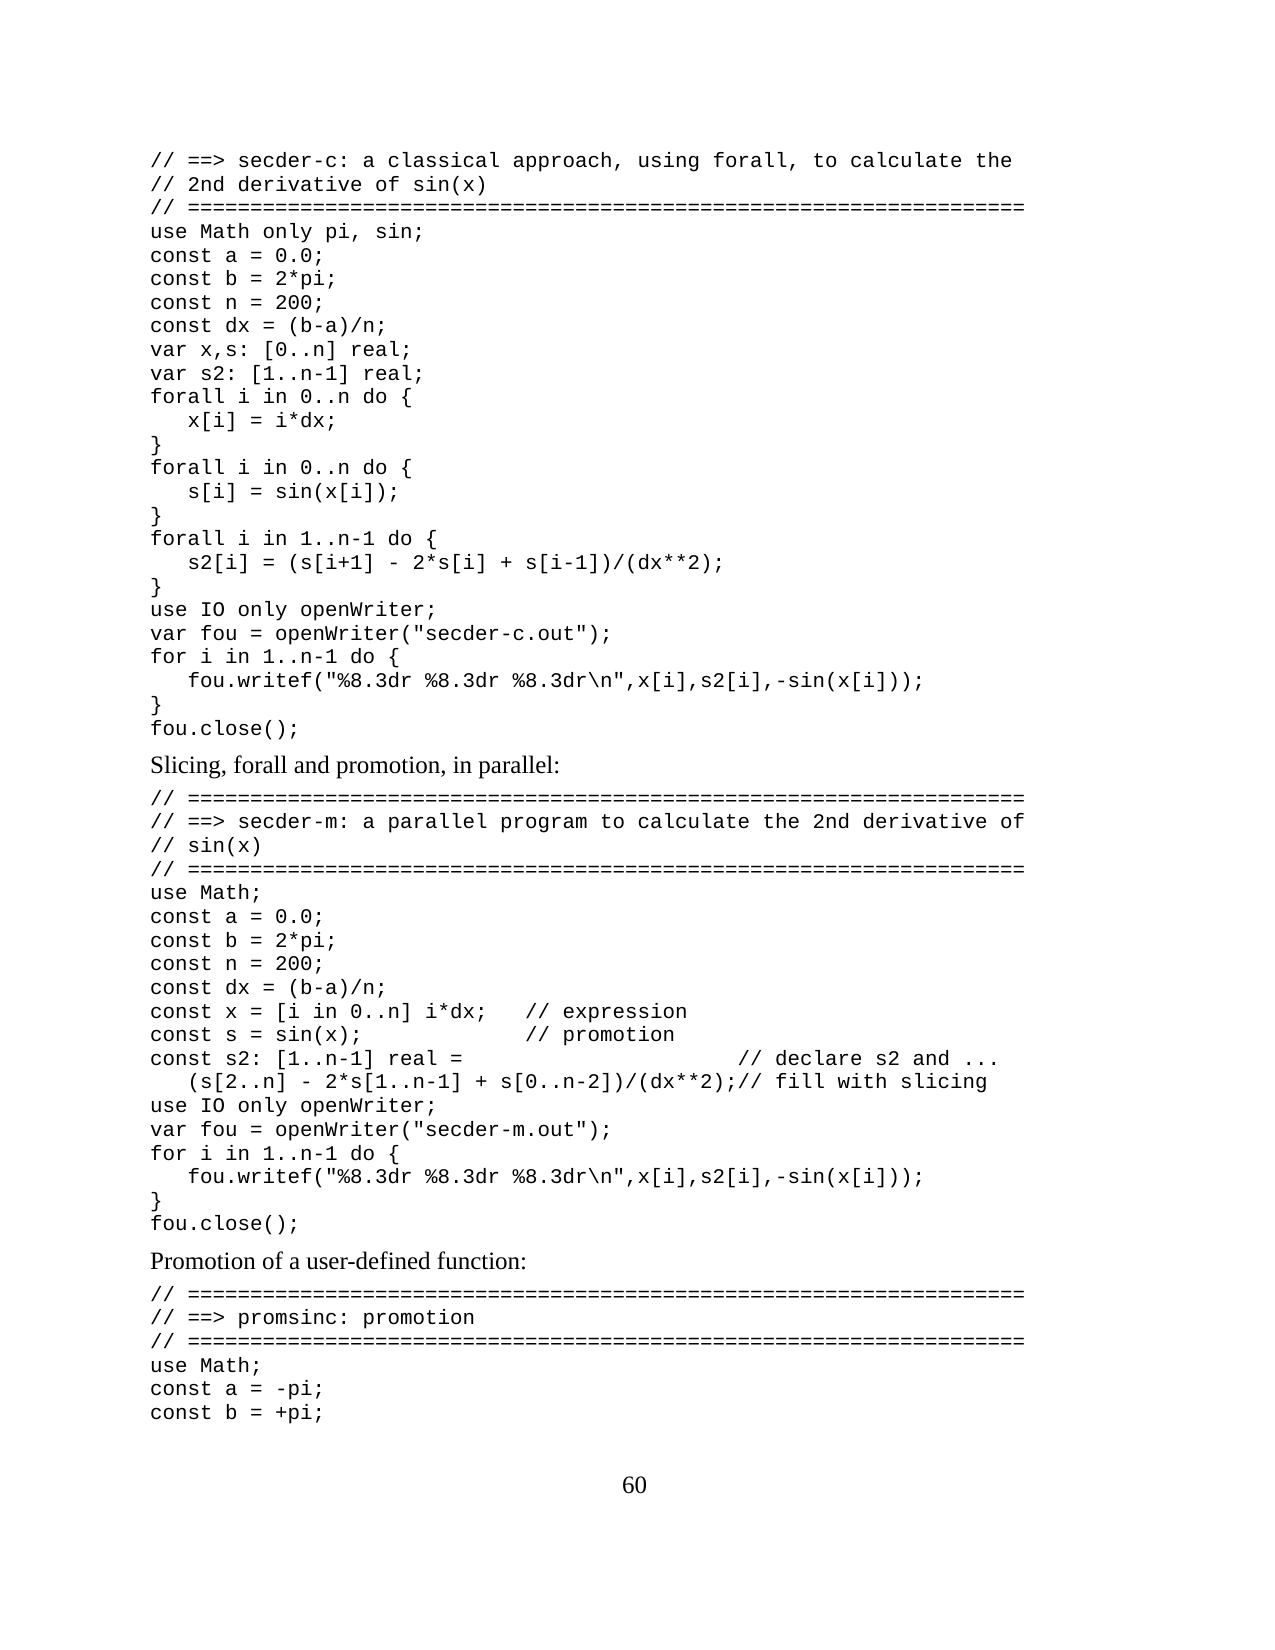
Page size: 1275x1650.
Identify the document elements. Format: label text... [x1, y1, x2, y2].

text use Math; [150, 1355, 1125, 1378]
text // =================================================================== [150, 1331, 1125, 1355]
text const b = +pi; [150, 1402, 1125, 1426]
text for i in 1..n-1 do { [150, 1142, 1125, 1166]
text var s2: [1..n-1] real; [150, 363, 1125, 386]
text const a = 0.0; [150, 244, 1125, 268]
text // ==> secder-c: a classical approach, using forall, to calculate the [150, 150, 1125, 174]
text } [150, 576, 1125, 599]
text fou.writef("%8.3dr %8.3dr %8.3dr\n",x[i],s2[i],-sin(x[i])); [150, 670, 1125, 694]
text const a = 0.0; [150, 906, 1125, 930]
text // 2nd derivative of sin(x) [150, 174, 1125, 197]
text // sin(x) [150, 835, 1125, 859]
text var x,s: [0..n] real; [150, 339, 1125, 363]
text use IO only openWriter; [150, 599, 1125, 623]
text } [150, 1190, 1125, 1213]
text fou.close(); [150, 717, 1125, 741]
text forall i in 0..n do { [150, 457, 1125, 481]
text const s = sin(x); // promotion [150, 1024, 1125, 1048]
text } [150, 505, 1125, 528]
text for i in 1..n-1 do { [150, 647, 1125, 670]
text var fou = openWriter("secder-c.out"); [150, 623, 1125, 647]
text // =================================================================== [150, 197, 1125, 221]
text // =================================================================== [150, 859, 1125, 882]
text forall i in 0..n do { [150, 386, 1125, 410]
text use Math only pi, sin; [150, 221, 1125, 244]
text const n = 200; [150, 292, 1125, 316]
text (s[2..n] - 2*s[1..n-1] + s[0..n-2])/(dx**2);// fill with slicing [150, 1072, 1125, 1095]
text var fou = openWriter("secder-m.out"); [150, 1119, 1125, 1142]
text Promotion of a user-defined function: [150, 1246, 1125, 1275]
text use IO only openWriter; [150, 1095, 1125, 1119]
text const x = [i in 0..n] i*dx; // expression [150, 1001, 1125, 1024]
text // ==> promsinc: promotion [150, 1307, 1125, 1331]
text const dx = (b-a)/n; [150, 316, 1125, 339]
text Slicing, forall and promotion, in parallel: [150, 750, 1125, 779]
text // =================================================================== [150, 788, 1125, 811]
text } [150, 694, 1125, 717]
text const s2: [1..n-1] real = // declare s2 and ... [150, 1048, 1125, 1072]
text s[i] = sin(x[i]); [150, 481, 1125, 505]
text s2[i] = (s[i+1] - 2*s[i] + s[i-1])/(dx**2); [150, 552, 1125, 576]
text fou.close(); [150, 1213, 1125, 1237]
text x[i] = i*dx; [150, 410, 1125, 434]
text const dx = (b-a)/n; [150, 977, 1125, 1001]
text fou.writef("%8.3dr %8.3dr %8.3dr\n",x[i],s2[i],-sin(x[i])); [150, 1166, 1125, 1190]
text // ==> secder-m: a parallel program to calculate the 2nd derivative of [150, 811, 1125, 835]
text forall i in 1..n-1 do { [150, 528, 1125, 552]
text // =================================================================== [150, 1284, 1125, 1307]
text const n = 200; [150, 953, 1125, 977]
text const b = 2*pi; [150, 930, 1125, 953]
text use Math; [150, 882, 1125, 906]
text const a = -pi; [150, 1378, 1125, 1402]
text } [150, 434, 1125, 457]
text const b = 2*pi; [150, 268, 1125, 292]
